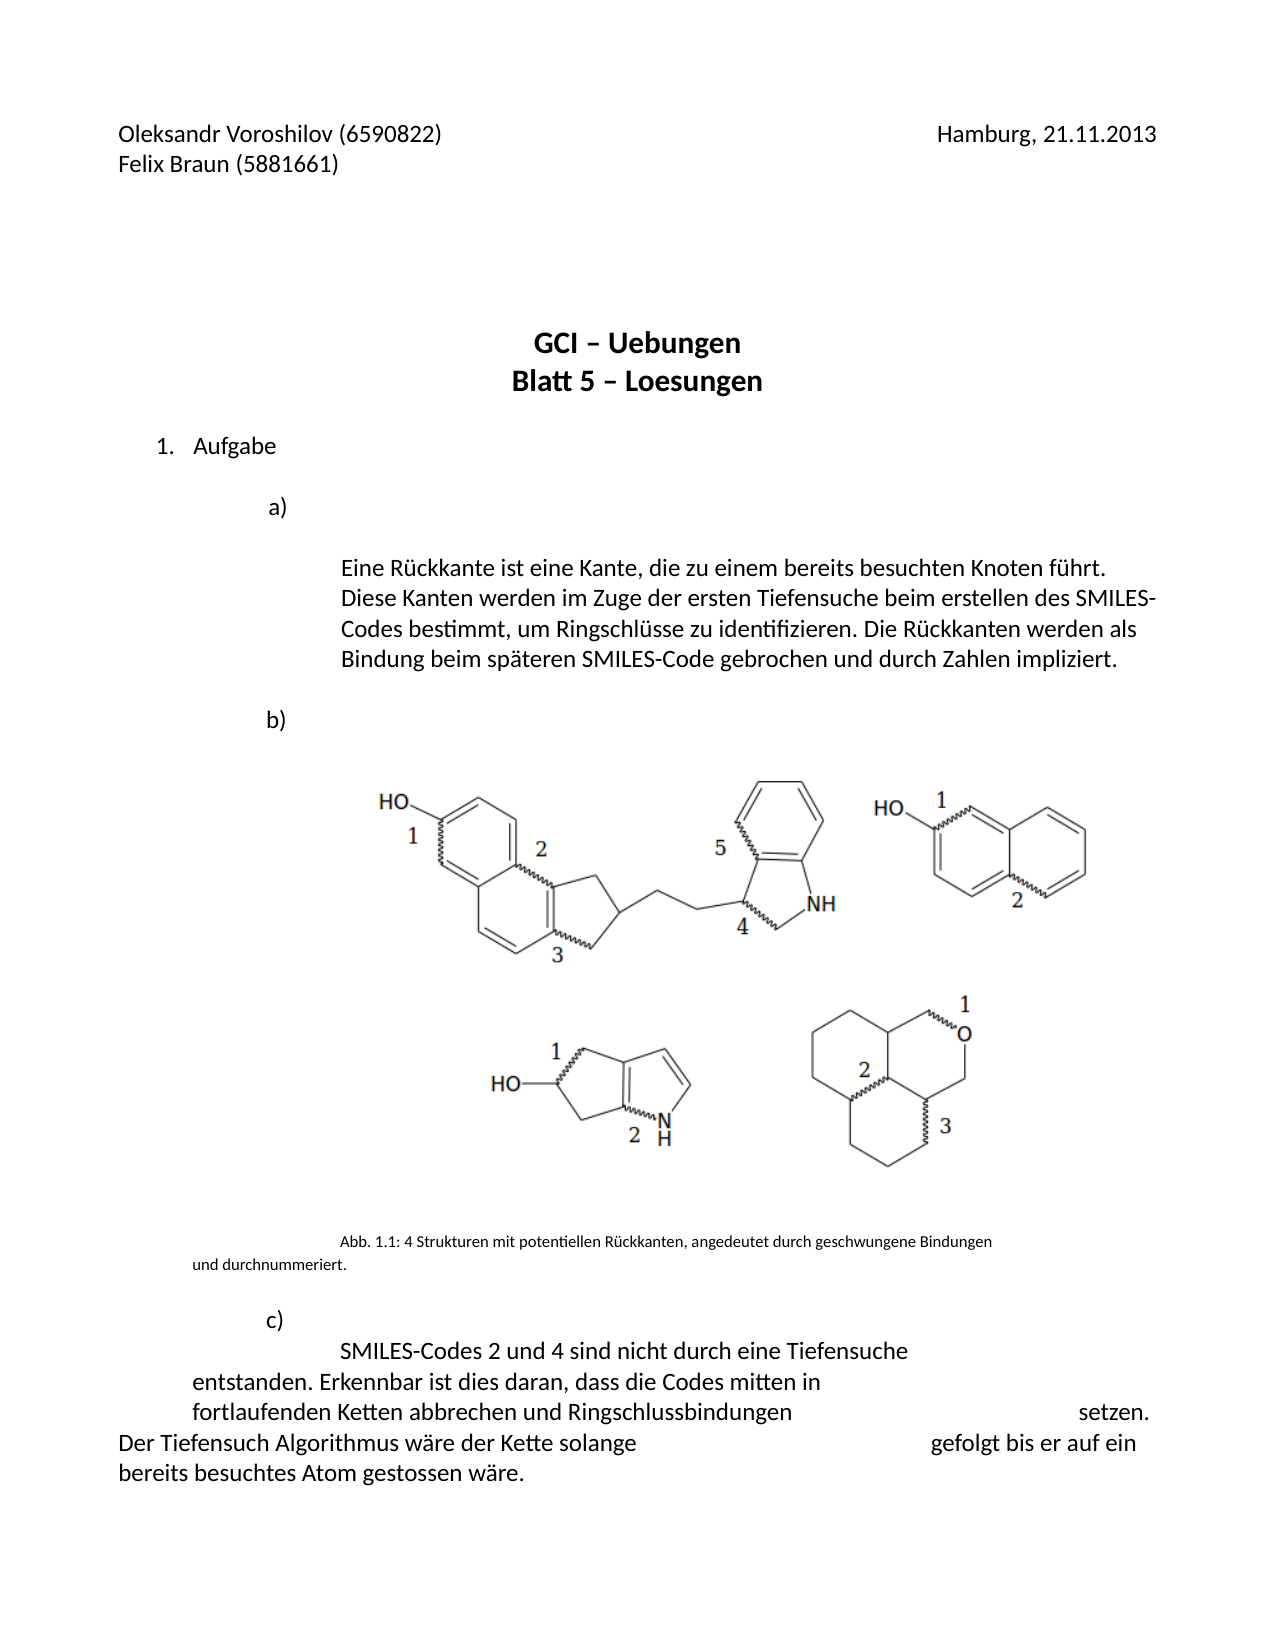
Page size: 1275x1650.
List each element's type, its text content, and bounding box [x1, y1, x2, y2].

picture [360, 735, 1152, 1196]
list Aufgabe [156, 430, 1157, 460]
text SMILES-Codes 2 und 4 sind nicht durch eine Tiefensuche entstanden. Erkennbar ist dies daran, dass die Codes mitten in fortlaufenden Ketten abbrechen und Ringschlussbindungen setzen. Der Tiefensuch Algorithmus wäre der Kette solange gefolgt bis er auf ein bereits besuchtes Atom gestossen wäre. [118, 1335, 1157, 1488]
list Eine Rückkante ist eine Kante, die zu einem bereits besuchten Knoten führt. Diese Kanten werden im Zuge der ersten Tiefensuche beim erstellen des SMILES-Codes bestimmt, um Ringschlüsse zu identifizieren. Die Rückkanten werden als Bindung beim späteren SMILES-Code gebrochen und durch Zahlen impliziert. [303, 552, 1157, 674]
text Blatt 5 – Loesungen [118, 361, 1157, 399]
list a) [231, 491, 1157, 521]
text b) [118, 704, 1157, 735]
text c) [118, 1305, 1157, 1335]
text GCI – Uebungen [118, 323, 1157, 361]
text Abb. 1.1: 4 Strukturen mit potentiellen Rückkanten, angedeutet durch geschwungene Bindungen und durchnummeriert. [118, 1223, 1157, 1274]
